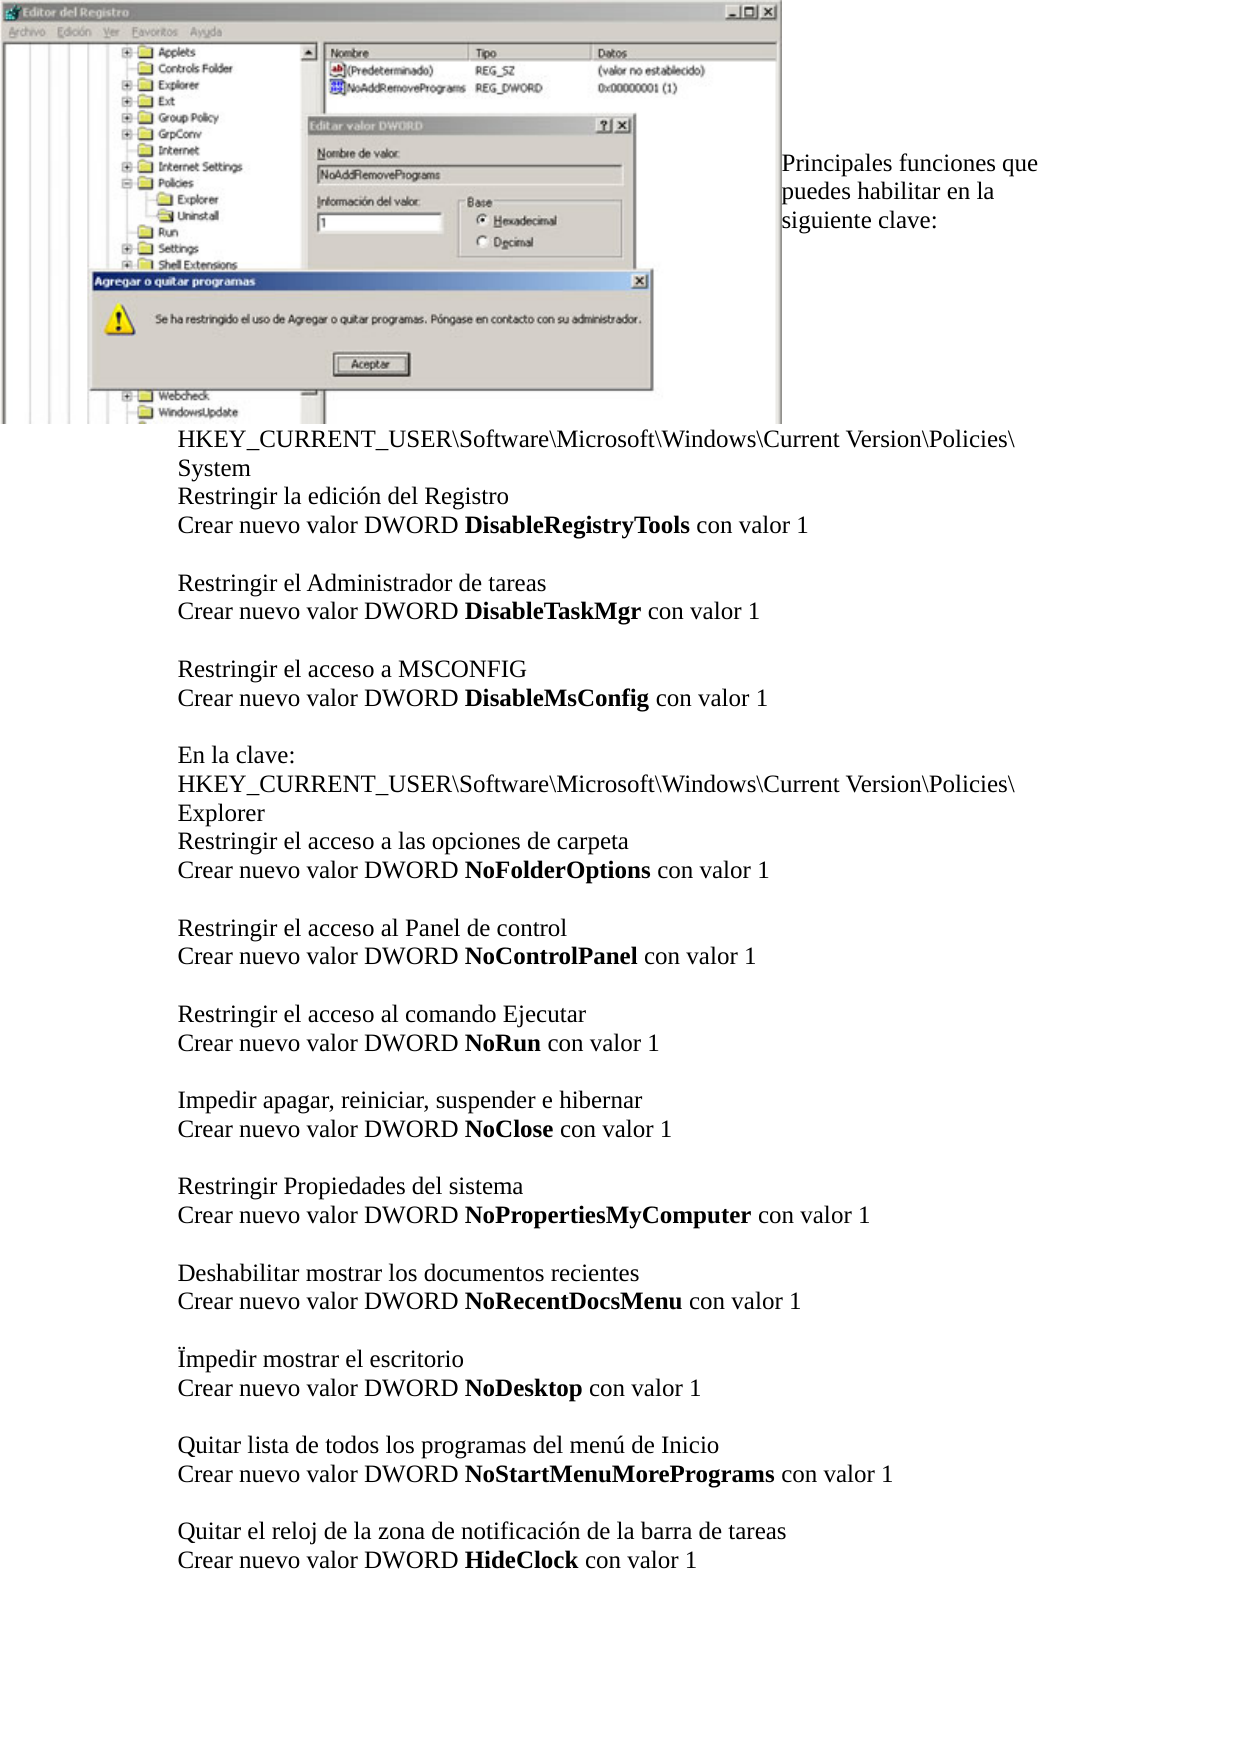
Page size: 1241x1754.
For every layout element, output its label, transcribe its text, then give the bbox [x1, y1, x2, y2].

text Restringir el acceso a las opciones de carpeta Crear nuevo valor DWORD NoFolderOptions con valor 1 Restringir el acceso al Panel de control Crear nuevo valor DWORD NoControlPanel con valor 1 Restringir el acceso al comando Ejecutar Crear nuevo valor DWORD NoRun con valor 1 Impedir apagar, reiniciar, suspender e hibernar Crear nuevo valor DWORD NoClose con valor 1 Restringir Propiedades del sistema Crear nuevo valor DWORD NoPropertiesMyComputer con valor 1 Deshabilitar mostrar los documentos recientes Crear nuevo valor DWORD NoRecentDocsMenu con valor 1 Ïmpedir mostrar el escritorio Crear nuevo valor DWORD NoDesktop con valor 1 Quitar lista de todos los programas del menú de Inicio Crear nuevo valor DWORD NoStartMenuMorePrograms con valor 1 Quitar el reloj de la zona de notificación de la barra de tareas Crear nuevo valor DWORD HideClock con valor 1 [177, 826, 1063, 1603]
text Principales funciones que puedes habilitar en la siguiente clave: HKEY_CURRENT_USER\Software\Microsoft\Windows\Current Version\Policies\System [177, 148, 1063, 481]
text En la clave: HKEY_CURRENT_USER\Software\Microsoft\Windows\Current Version\Policies\Explorer [177, 740, 1063, 826]
picture [0, 0, 782, 424]
text Restringir la edición del Registro Crear nuevo valor DWORD DisableRegistryTools con valor 1 Restringir el Administrador de tareas Crear nuevo valor DWORD DisableTaskMgr con valor 1 Restringir el acceso a MSCONFIG Crear nuevo valor DWORD DisableMsConfig con valor 1 [177, 481, 1063, 711]
